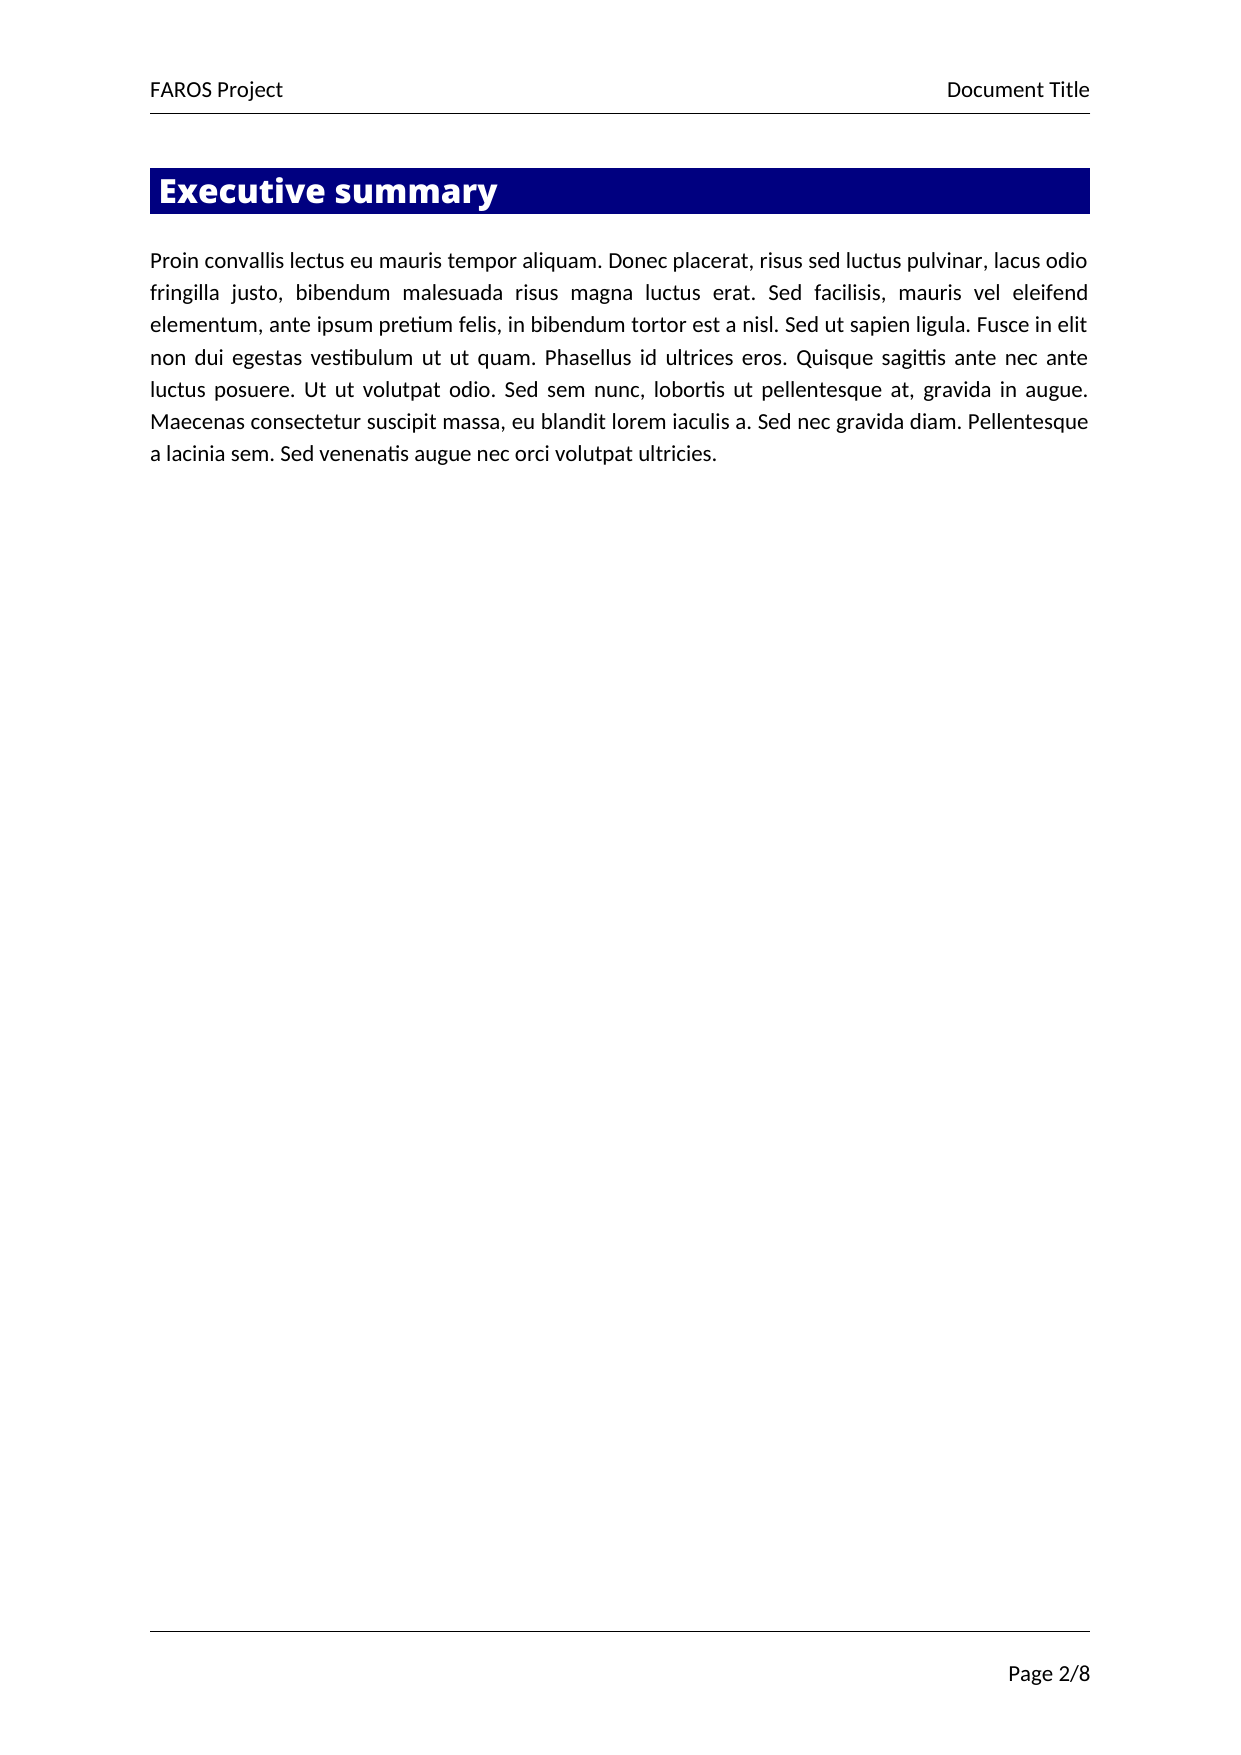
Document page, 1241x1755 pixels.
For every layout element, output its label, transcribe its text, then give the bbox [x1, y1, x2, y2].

subtitle Executive summary [150, 168, 1090, 214]
text Proin convallis lectus eu mauris tempor aliquam. Donec placerat, risus sed luctus pulvinar, lacus odio fringilla justo, bibendum malesuada risus magna luctus erat. Sed facilisis, mauris vel eleifend elementum, ante ipsum pretium felis, in bibendum tortor est a nisl. Sed ut sapien ligula. Fusce in elit non dui egestas vestibulum ut ut quam. Phasellus id ultrices eros. Quisque sagittis ante nec ante luctus posuere. Ut ut volutpat odio. Sed sem nunc, lobortis ut pellentesque at, gravida in augue. Maecenas consectetur suscipit massa, eu blandit lorem iaculis a. Sed nec gravida diam. Pellentesque a lacinia sem. Sed venenatis augue nec orci volutpat ultricies. [150, 246, 1090, 467]
